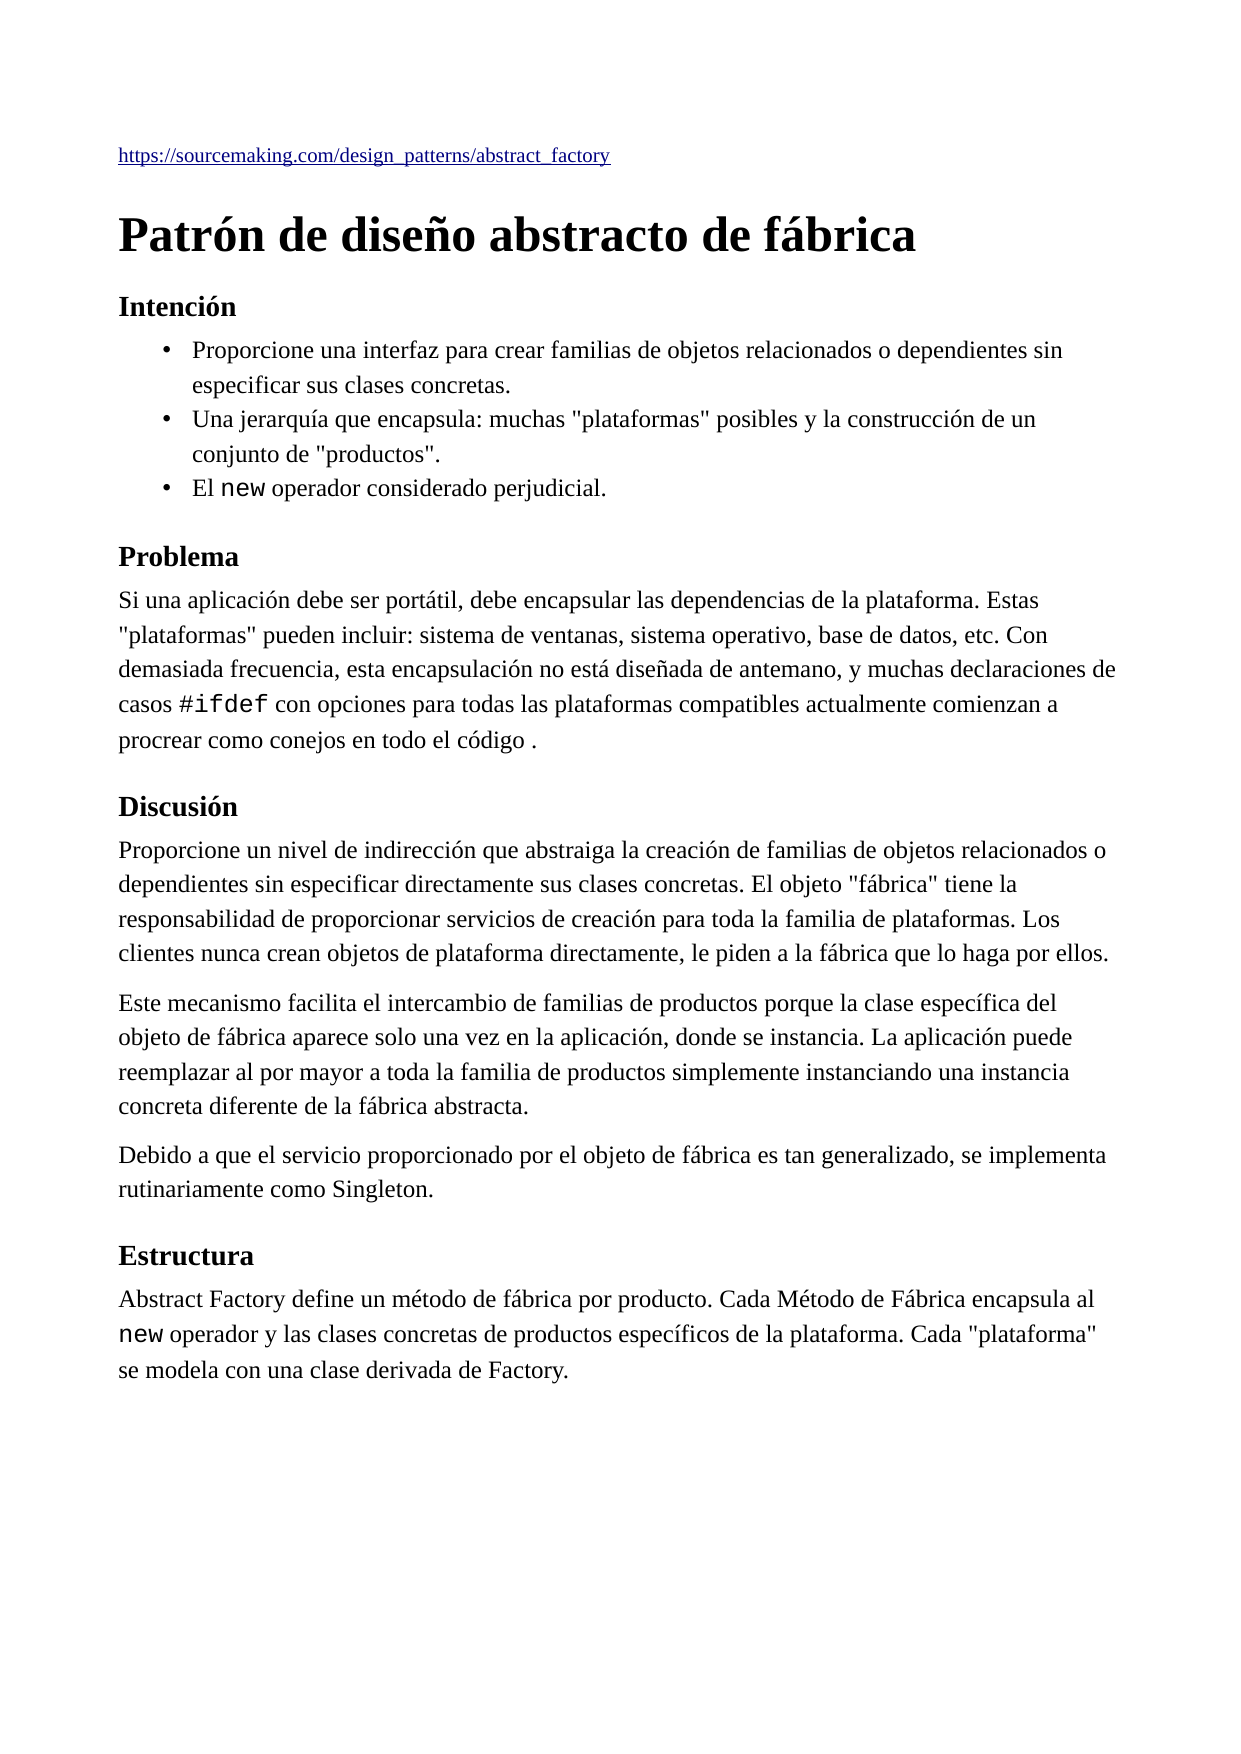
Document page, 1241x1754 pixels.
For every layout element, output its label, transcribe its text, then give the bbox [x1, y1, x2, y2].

subtitle Intención [118, 289, 1122, 323]
list Proporcione una interfaz para crear familias de objetos relacionados o dependientes sin especificar sus clases concretas. [162, 335, 1122, 398]
text Este mecanismo facilita el intercambio de familias de productos porque la clase específica del objeto de fábrica aparece solo una vez en la aplicación, donde se instancia. La aplicación puede reemplazar al por mayor a toda la familia de productos simplemente instanciando una instancia concreta diferente de la fábrica abstracta. [118, 988, 1122, 1120]
list Una jerarquía que encapsula: muchas "plataformas" posibles y la construcción de un conjunto de "productos". [162, 404, 1122, 467]
subtitle Patrón de diseño abstracto de fábrica [118, 205, 1122, 262]
text Abstract Factory define un método de fábrica por producto. Cada Método de Fábrica encapsula al new operador y las clases concretas de productos específicos de la plataforma. Cada "plataforma" se modela con una clase derivada de Factory. [118, 1284, 1122, 1384]
subtitle Estructura [118, 1238, 1122, 1272]
list El new operador considerado perjudicial. [162, 473, 1122, 504]
text Proporcione un nivel de indirección que abstraiga la creación de familias de objetos relacionados o dependientes sin especificar directamente sus clases concretas. El objeto "fábrica" ​​tiene la responsabilidad de proporcionar servicios de creación para toda la familia de plataformas. Los clientes nunca crean objetos de plataforma directamente, le piden a la fábrica que lo haga por ellos. [118, 835, 1122, 967]
subtitle Problema [118, 539, 1122, 573]
subtitle Discusión [118, 789, 1122, 823]
text Si una aplicación debe ser portátil, debe encapsular las dependencias de la plataforma. Estas "plataformas" pueden incluir: sistema de ventanas, sistema operativo, base de datos, etc. Con demasiada frecuencia, esta encapsulación no está diseñada de antemano, y muchas declaraciones de casos #ifdef con opciones para todas las plataformas compatibles actualmente comienzan a procrear como conejos en todo el código . [118, 585, 1122, 754]
text Debido a que el servicio proporcionado por el objeto de fábrica es tan generalizado, se implementa rutinariamente como Singleton. [118, 1140, 1122, 1203]
subtitle https://sourcemaking.com/design_patterns/abstract_factory [118, 143, 1122, 167]
